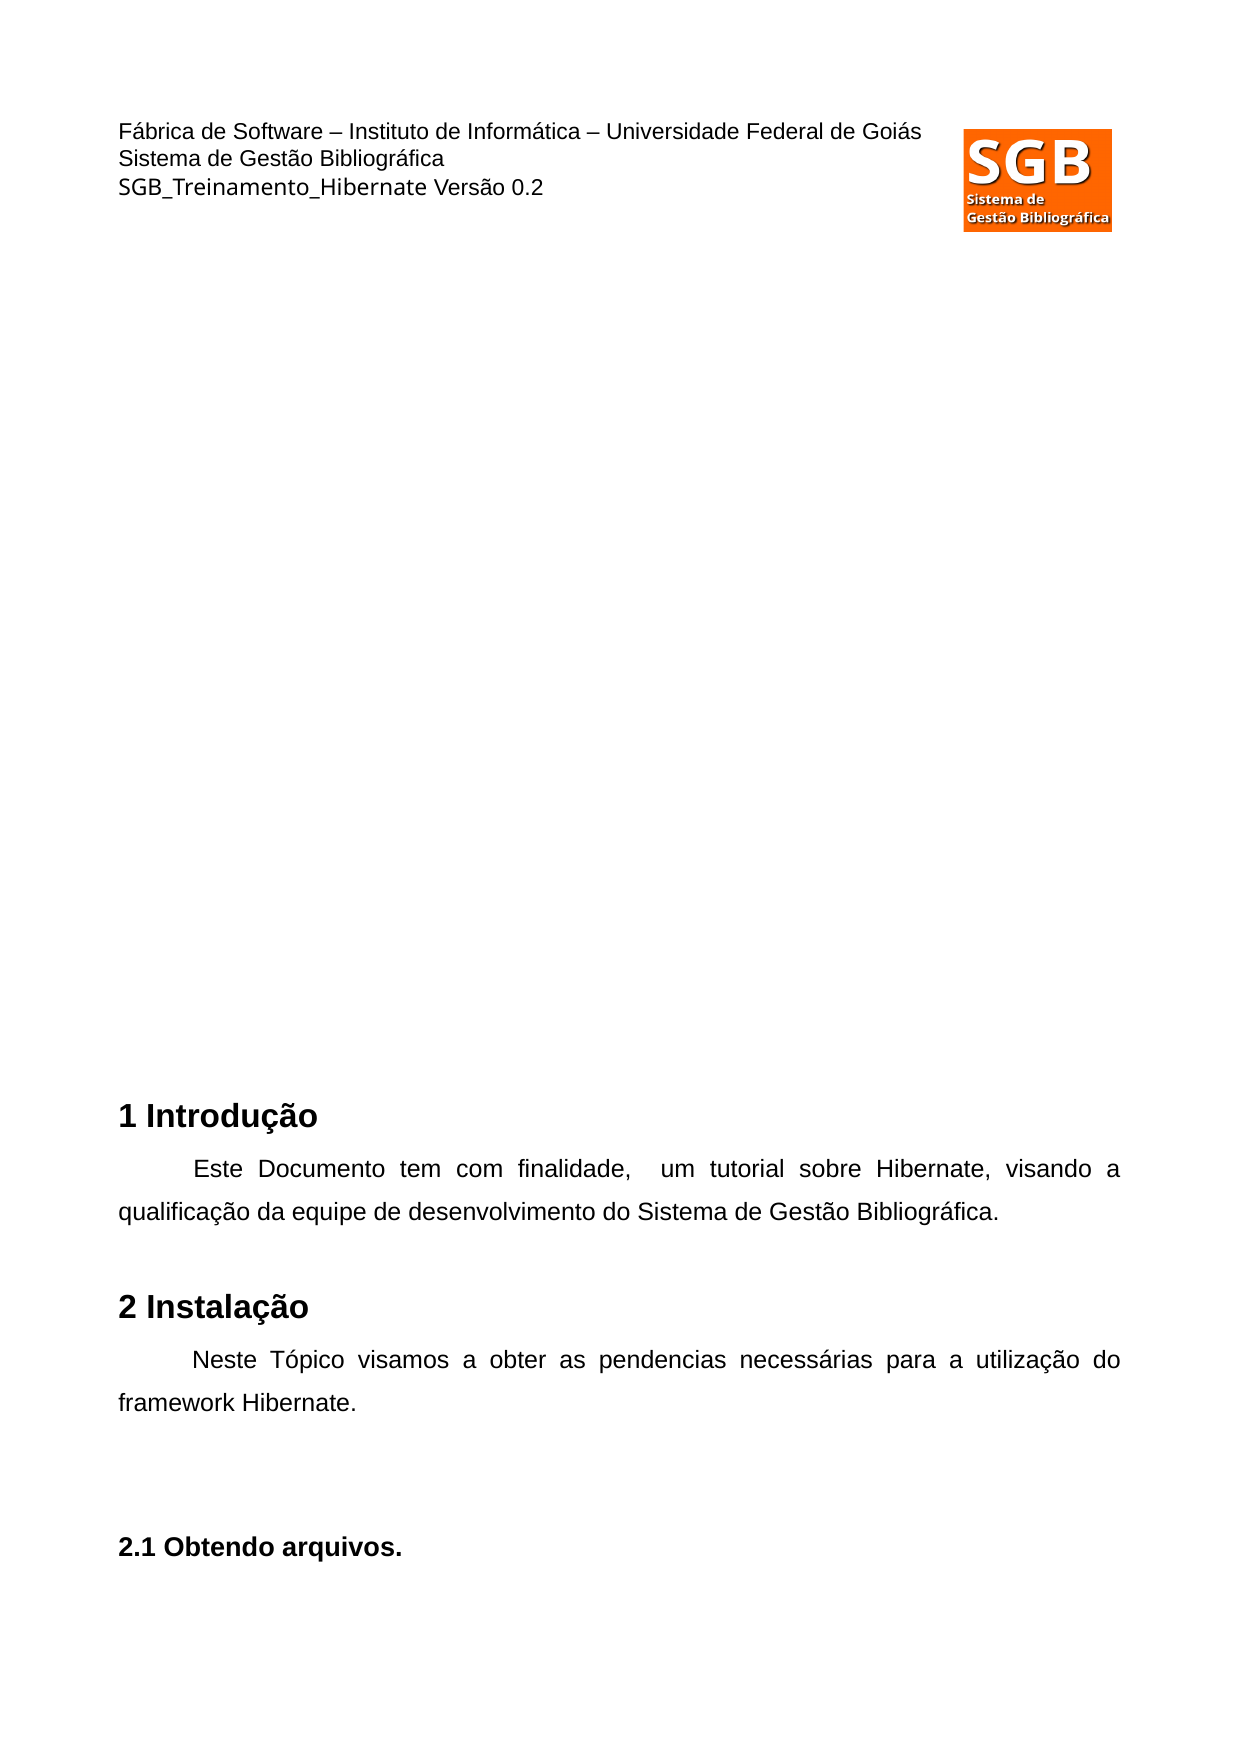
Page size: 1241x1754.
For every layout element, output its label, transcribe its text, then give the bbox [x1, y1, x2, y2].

subtitle 2 Instalação [118, 1287, 1122, 1326]
subtitle 1 Introdução [118, 1096, 1122, 1135]
subtitle 2.1 Obtendo arquivos. [118, 1531, 1122, 1562]
picture [963, 129, 1112, 232]
text Este Documento tem com finalidade, um tutorial sobre Hibernate, visando a qualificação da equipe de desenvolvimento do Sistema de Gestão Bibliográfica. [118, 1154, 1122, 1226]
text Neste Tópico visamos a obter as pendencias necessárias para a utilização do framework Hibernate. [118, 1345, 1122, 1417]
